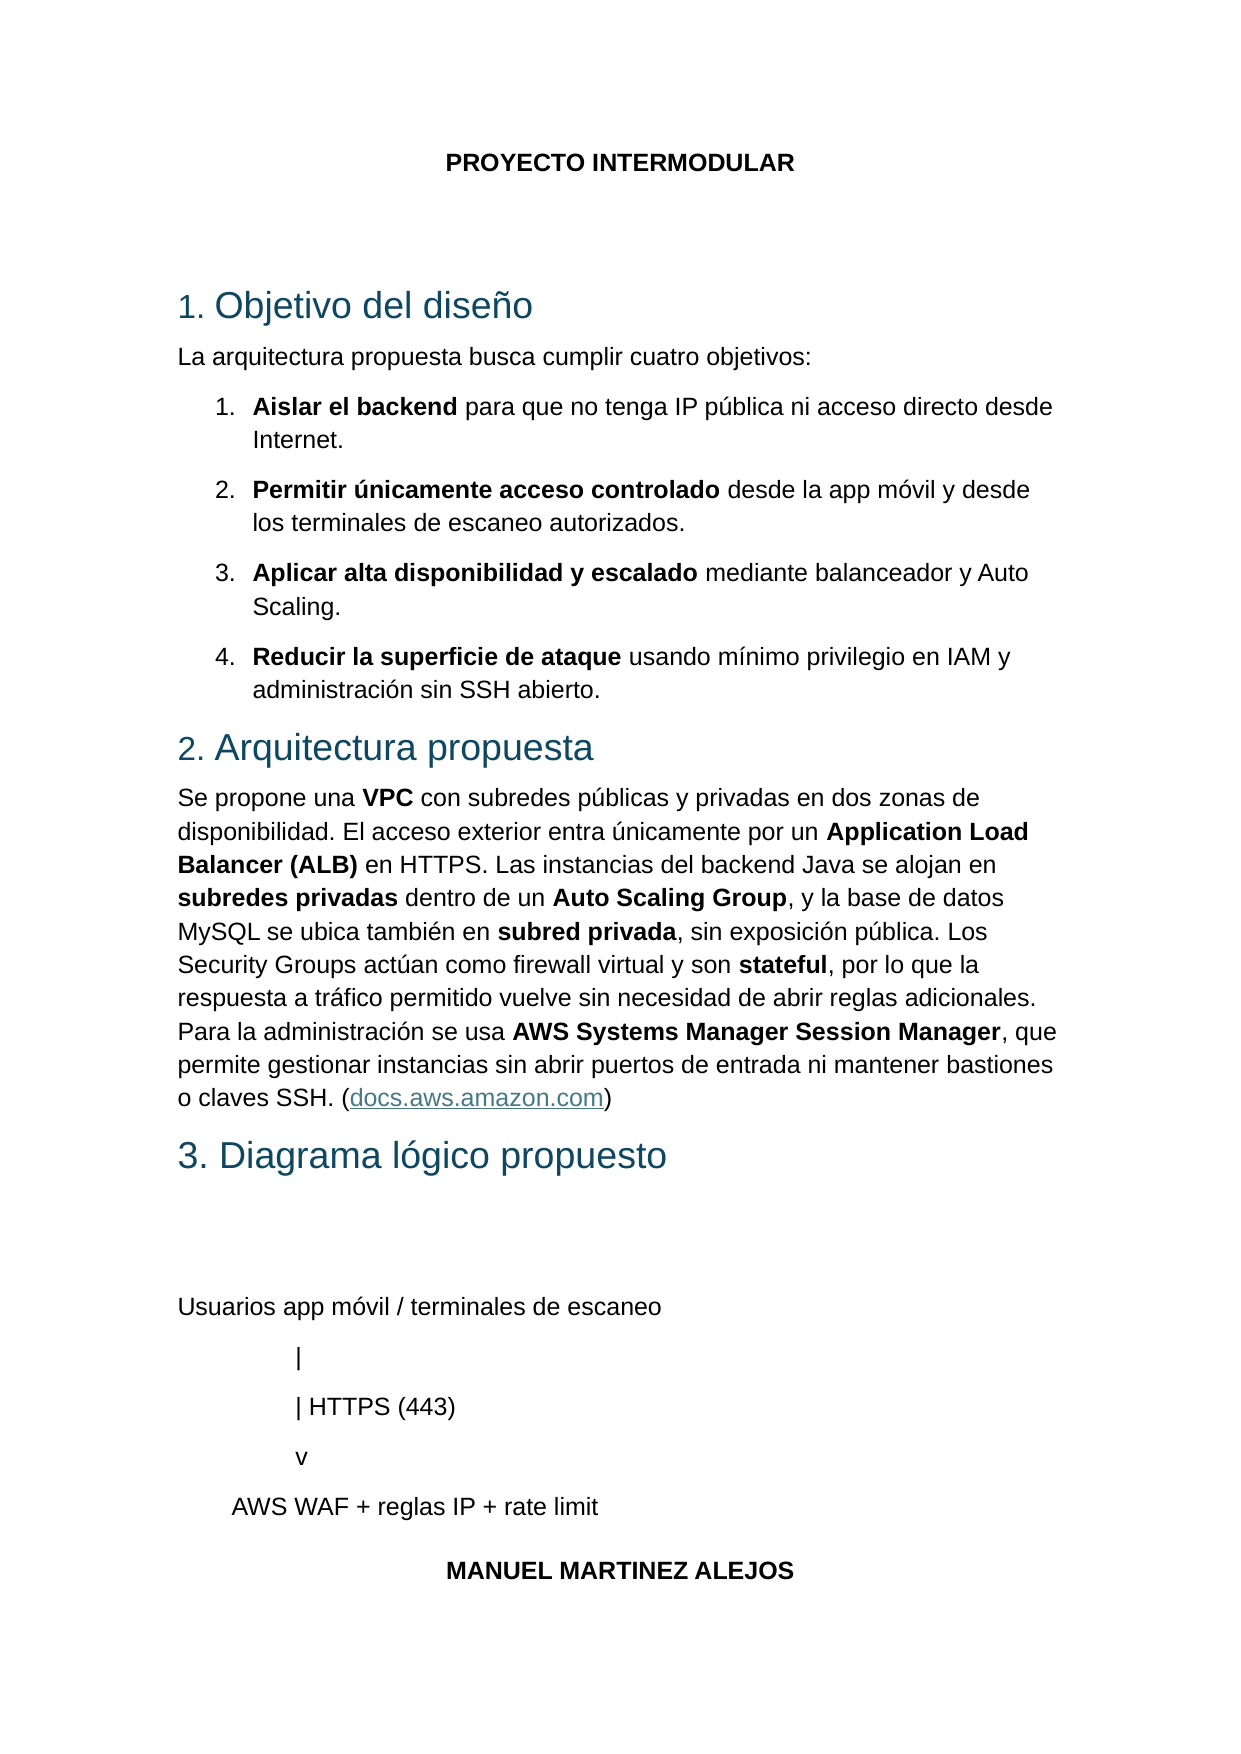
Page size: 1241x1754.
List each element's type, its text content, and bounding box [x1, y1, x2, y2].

subtitle 1. Objetivo del diseño [177, 283, 1063, 326]
subtitle 2. Arquitectura propuesta [177, 725, 1063, 768]
text | [177, 1342, 1063, 1370]
text v [177, 1442, 1063, 1470]
list Aislar el backend para que no tenga IP pública ni acceso directo desde Internet. [215, 392, 1063, 454]
text La arquitectura propuesta busca cumplir cuatro objetivos: [177, 342, 1063, 370]
subtitle 3. Diagrama lógico propuesto [177, 1133, 1063, 1176]
text AWS WAF + reglas IP + rate limit [177, 1492, 1063, 1520]
list Reducir la superficie de ataque usando mínimo privilegio en IAM y administración sin SSH abierto. [215, 642, 1063, 704]
text Usuarios app móvil / terminales de escaneo [177, 1292, 1063, 1320]
text Se propone una VPC con subredes públicas y privadas en dos zonas de disponibilidad. El acceso exterior entra únicamente por un Application Load Balancer (ALB) en HTTPS. Las instancias del backend Java se alojan en subredes privadas dentro de un Auto Scaling Group, y la base de datos MySQL se ubica también en subred privada, sin exposición pública. Los Security Groups actúan como firewall virtual y son stateful, por lo que la respuesta a tráfico permitido vuelve sin necesidad de abrir reglas adicionales. Para la administración se usa AWS Systems Manager Session Manager, que permite gestionar instancias sin abrir puertos de entrada ni mantener bastiones o claves SSH. (docs.aws.amazon.com) [177, 783, 1063, 1112]
list Aplicar alta disponibilidad y escalado mediante balanceador y Auto Scaling. [215, 558, 1063, 620]
list Permitir únicamente acceso controlado desde la app móvil y desde los terminales de escaneo autorizados. [215, 475, 1063, 537]
text | HTTPS (443) [177, 1392, 1063, 1420]
